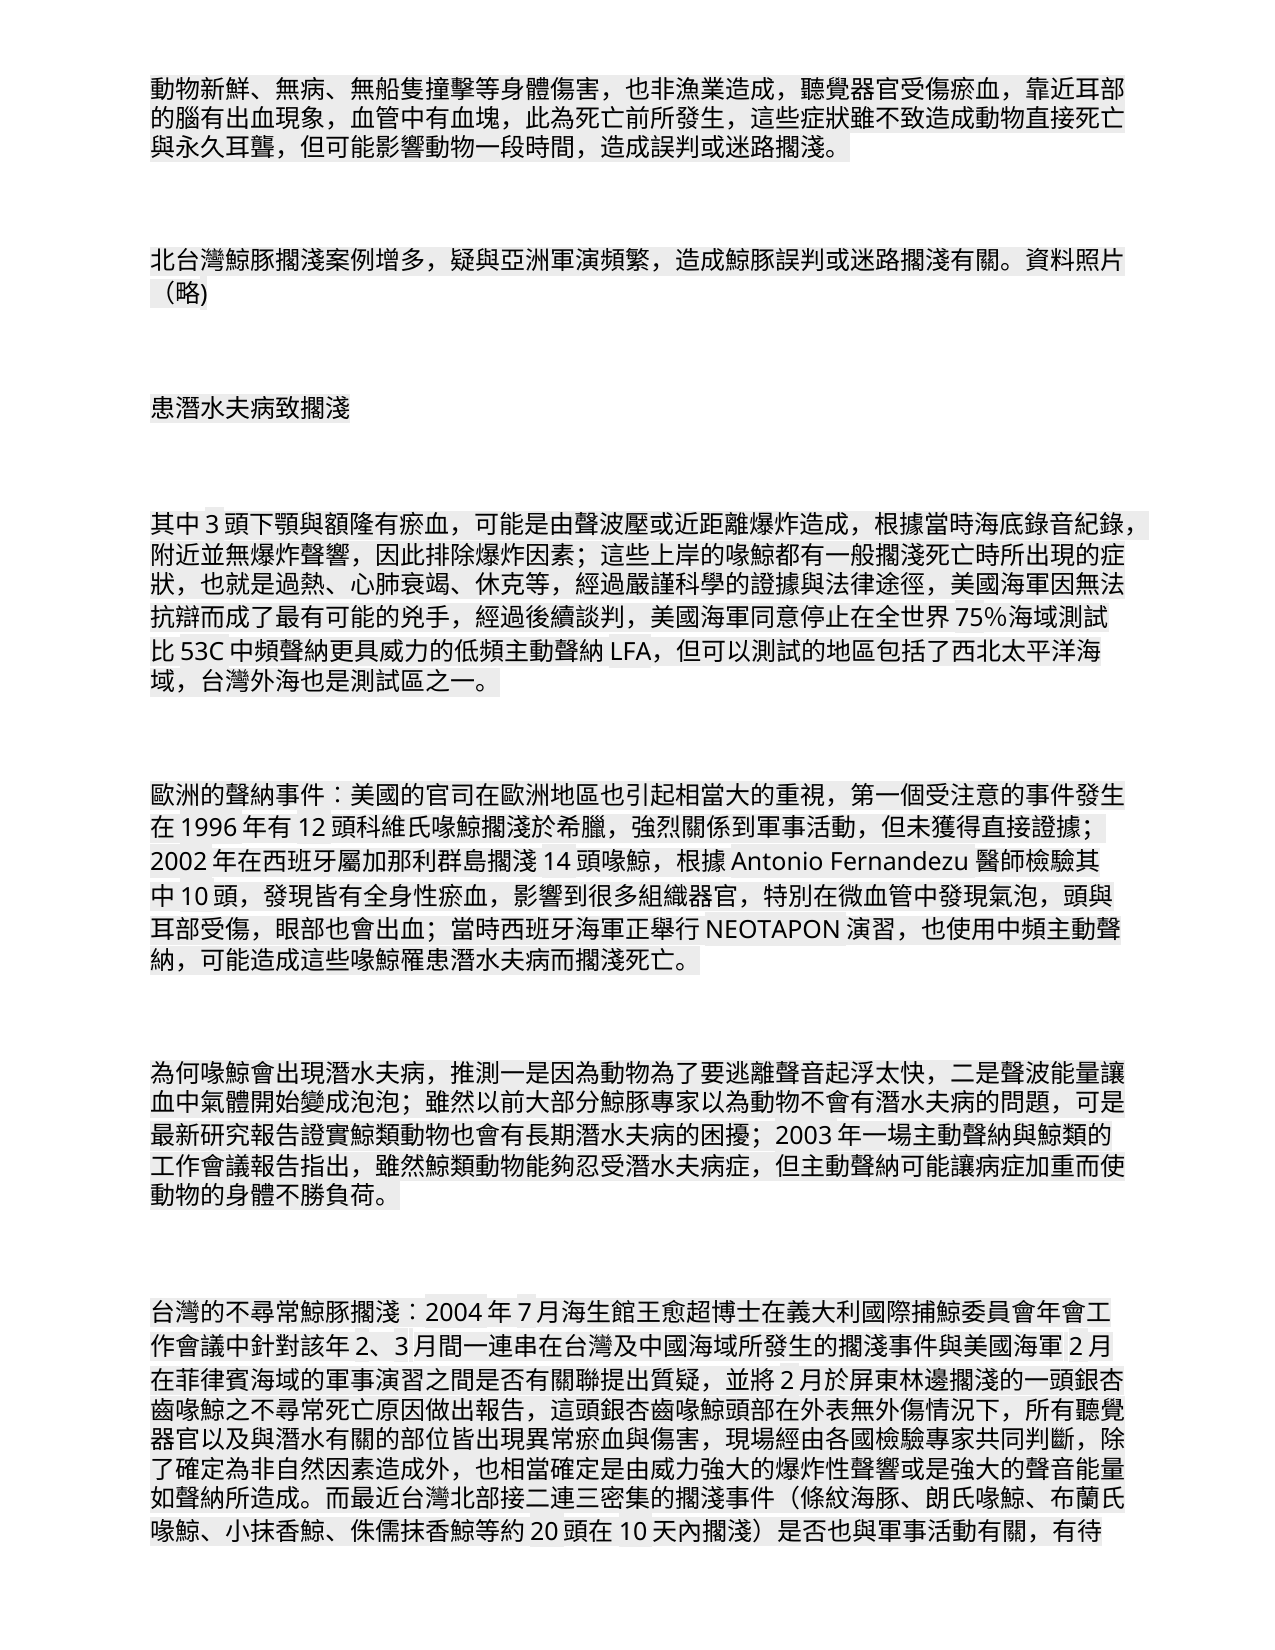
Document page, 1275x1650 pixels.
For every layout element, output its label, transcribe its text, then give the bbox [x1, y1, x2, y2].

text 北台灣鯨豚擱淺案例增多，疑與亞洲軍演頻繁，造成鯨豚誤判或迷路擱淺有關。資料照片（略) [150, 247, 1125, 310]
text 為何喙鯨會出現潛水夫病，推測一是因為動物為了要逃離聲音起浮太快，二是聲波能量讓血中氣體開始變成泡泡；雖然以前大部分鯨豚專家以為動物不會有潛水夫病的問題，可是最新研究報告證實鯨類動物也會有長期潛水夫病的困擾；2003年一場主動聲納與鯨類的工作會議報告指出，雖然鯨類動物能夠忍受潛水夫病症，但主動聲納可能讓病症加重而使動物的身體不勝負荷。 [150, 1059, 1125, 1210]
text 動物新鮮、無病、無船隻撞擊等身體傷害，也非漁業造成，聽覺器官受傷瘀血，靠近耳部的腦有出血現象，血管中有血塊，此為死亡前所發生，這些症狀雖不致造成動物直接死亡與永久耳聾，但可能影響動物一段時間，造成誤判或迷路擱淺。 [150, 75, 1125, 162]
text 其中3頭下顎與額隆有瘀血，可能是由聲波壓或近距離爆炸造成，根據當時海底錄音紀錄，附近並無爆炸聲響，因此排除爆炸因素；這些上岸的喙鯨都有一般擱淺死亡時所出現的症狀，也就是過熱、心肺衰竭、休克等，經過嚴謹科學的證據與法律途徑，美國海軍因無法抗辯而成了最有可能的兇手，經過後續談判，美國海軍同意停止在全世界75％海域測試比53C中頻聲納更具威力的低頻主動聲納LFA，但可以測試的地區包括了西北太平洋海域，台灣外海也是測試區之一。 [150, 507, 1125, 697]
text 歐洲的聲納事件︰美國的官司在歐洲地區也引起相當大的重視，第一個受注意的事件發生在1996年有12頭科維氏喙鯨擱淺於希臘，強烈關係到軍事活動，但未獲得直接證據；2002年在西班牙屬加那利群島擱淺14頭喙鯨，根據Antonio Fernandezu 醫師檢驗其中10頭，發現皆有全身性瘀血，影響到很多組織器官，特別在微血管中發現氣泡，頭與耳部受傷，眼部也會出血；當時西班牙海軍正舉行NEOTAPON演習，也使用中頻主動聲納，可能造成這些喙鯨罹患潛水夫病而擱淺死亡。 [150, 781, 1125, 975]
text 台灣的不尋常鯨豚擱淺︰2004年7月海生館王愈超博士在義大利國際捕鯨委員會年會工作會議中針對該年2、3月間一連串在台灣及中國海域所發生的擱淺事件與美國海軍2月在菲律賓海域的軍事演習之間是否有關聯提出質疑，並將2月於屏東林邊擱淺的一頭銀杏齒喙鯨之不尋常死亡原因做出報告，這頭銀杏齒喙鯨頭部在外表無外傷情況下，所有聽覺器官以及與潛水有關的部位皆出現異常瘀血與傷害，現場經由各國檢驗專家共同判斷，除了確定為非自然因素造成外，也相當確定是由威力強大的爆炸性聲響或是強大的聲音能量如聲納所造成。而最近台灣北部接二連三密集的擱淺事件（條紋海豚、朗氏喙鯨、布蘭氏喙鯨、小抹香鯨、侏儒抹香鯨等約20頭在10天內擱淺）是否也與軍事活動有關，有待 [150, 1294, 1125, 1547]
text 患潛水夫病致擱淺 [150, 394, 1125, 423]
